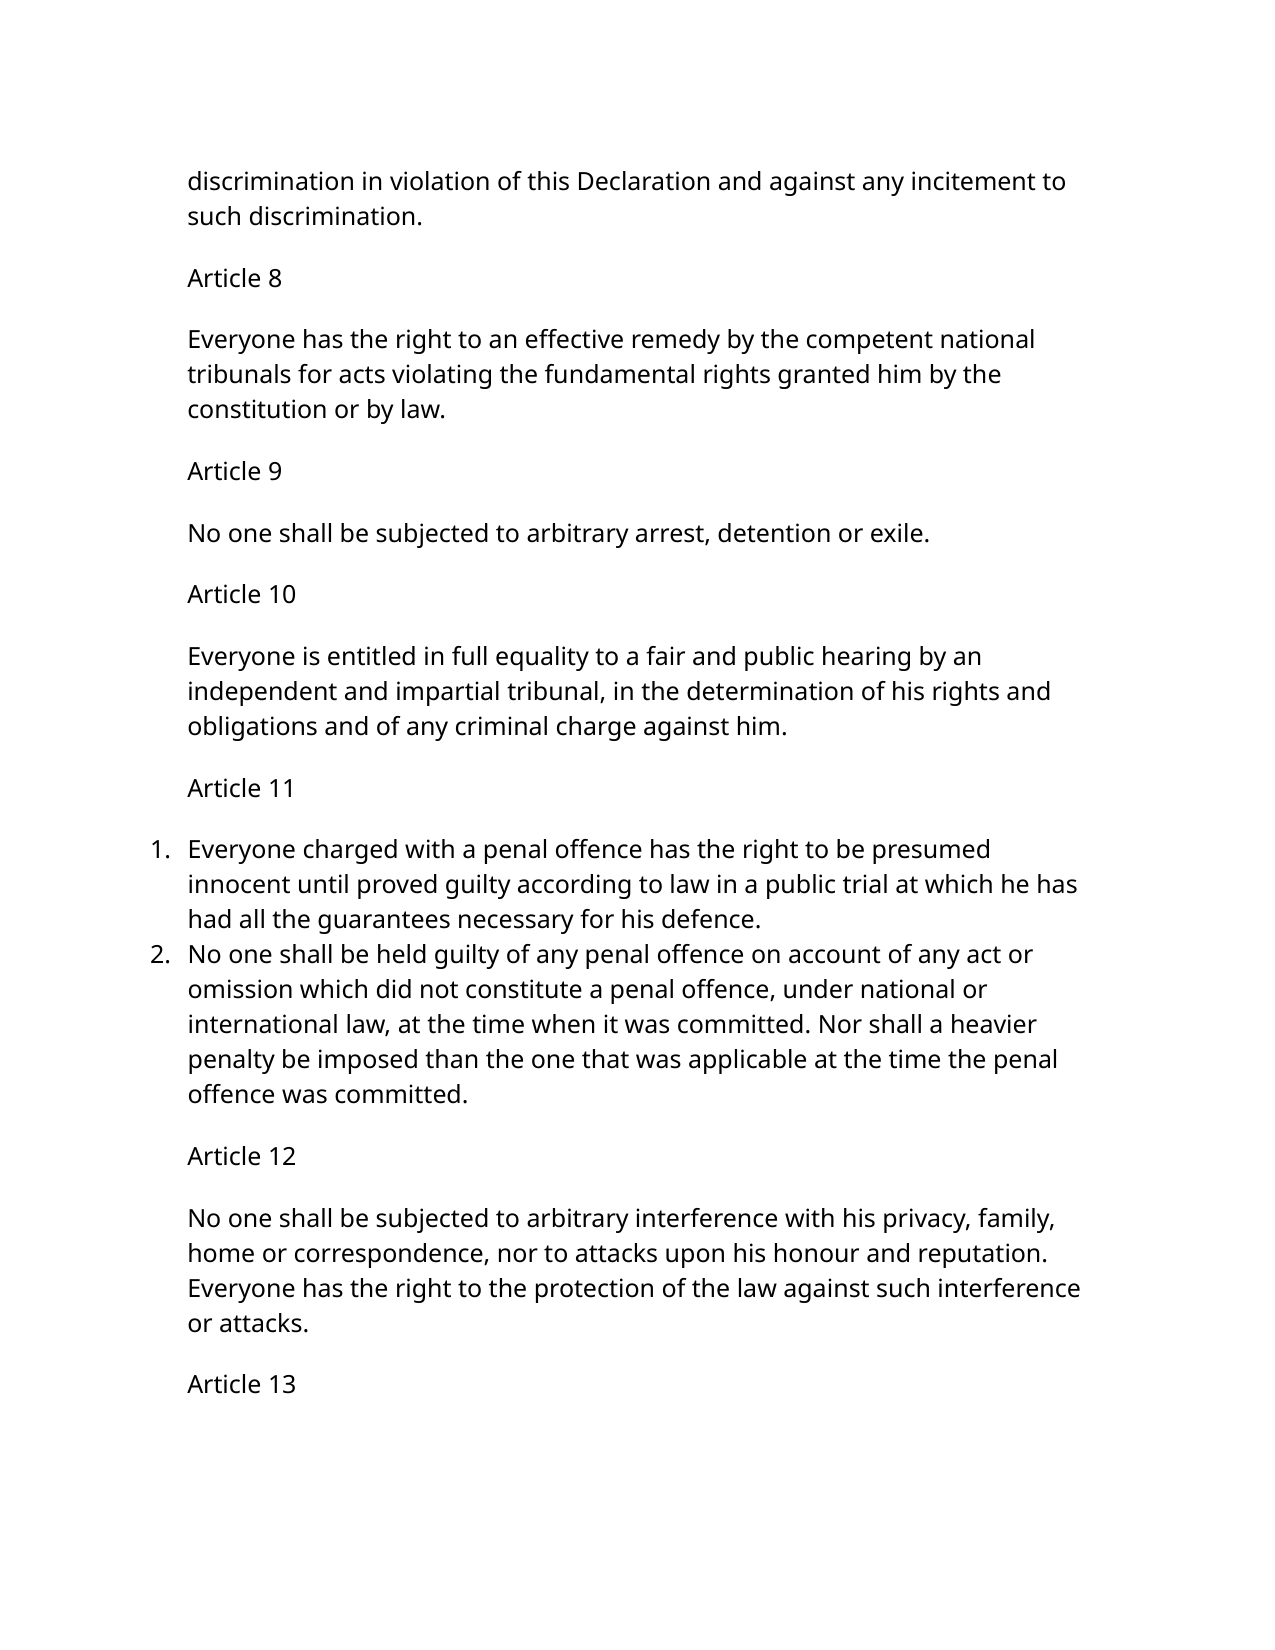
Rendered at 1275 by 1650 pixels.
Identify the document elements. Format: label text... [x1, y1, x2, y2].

text Article 8 [187, 260, 1087, 294]
text Everyone is entitled in full equality to a fair and public hearing by an independent and impartial tribunal, in the determination of his rights and obligations and of any criminal charge against him. [187, 638, 1087, 743]
text discrimination in violation of this Declaration and against any incitement to such discrimination. [187, 163, 1087, 233]
list No one shall be held guilty of any penal offence on account of any act or omission which did not constitute a penal offence, under national or international law, at the time when it was committed. Nor shall a heavier penalty be imposed than the one that was applicable at the time the penal offence was committed. [150, 937, 1087, 1111]
text Article 13 [187, 1367, 1087, 1401]
text Article 12 [187, 1138, 1087, 1173]
text No one shall be subjected to arbitrary arrest, detention or exile. [187, 515, 1087, 549]
text Everyone has the right to an effective remedy by the competent national tribunals for acts violating the fundamental rights granted him by the constitution or by law. [187, 322, 1087, 426]
text Article 11 [187, 770, 1087, 804]
text Article 9 [187, 453, 1087, 488]
text Article 10 [187, 577, 1087, 611]
list Everyone charged with a penal offence has the right to be presumed innocent until proved guilty according to law in a public trial at which he has had all the guarantees necessary for his defence. [150, 832, 1087, 936]
text No one shall be subjected to arbitrary interference with his privacy, family, home or correspondence, nor to attacks upon his honour and reputation. Everyone has the right to the protection of the law against such interference or attacks. [187, 1200, 1087, 1339]
